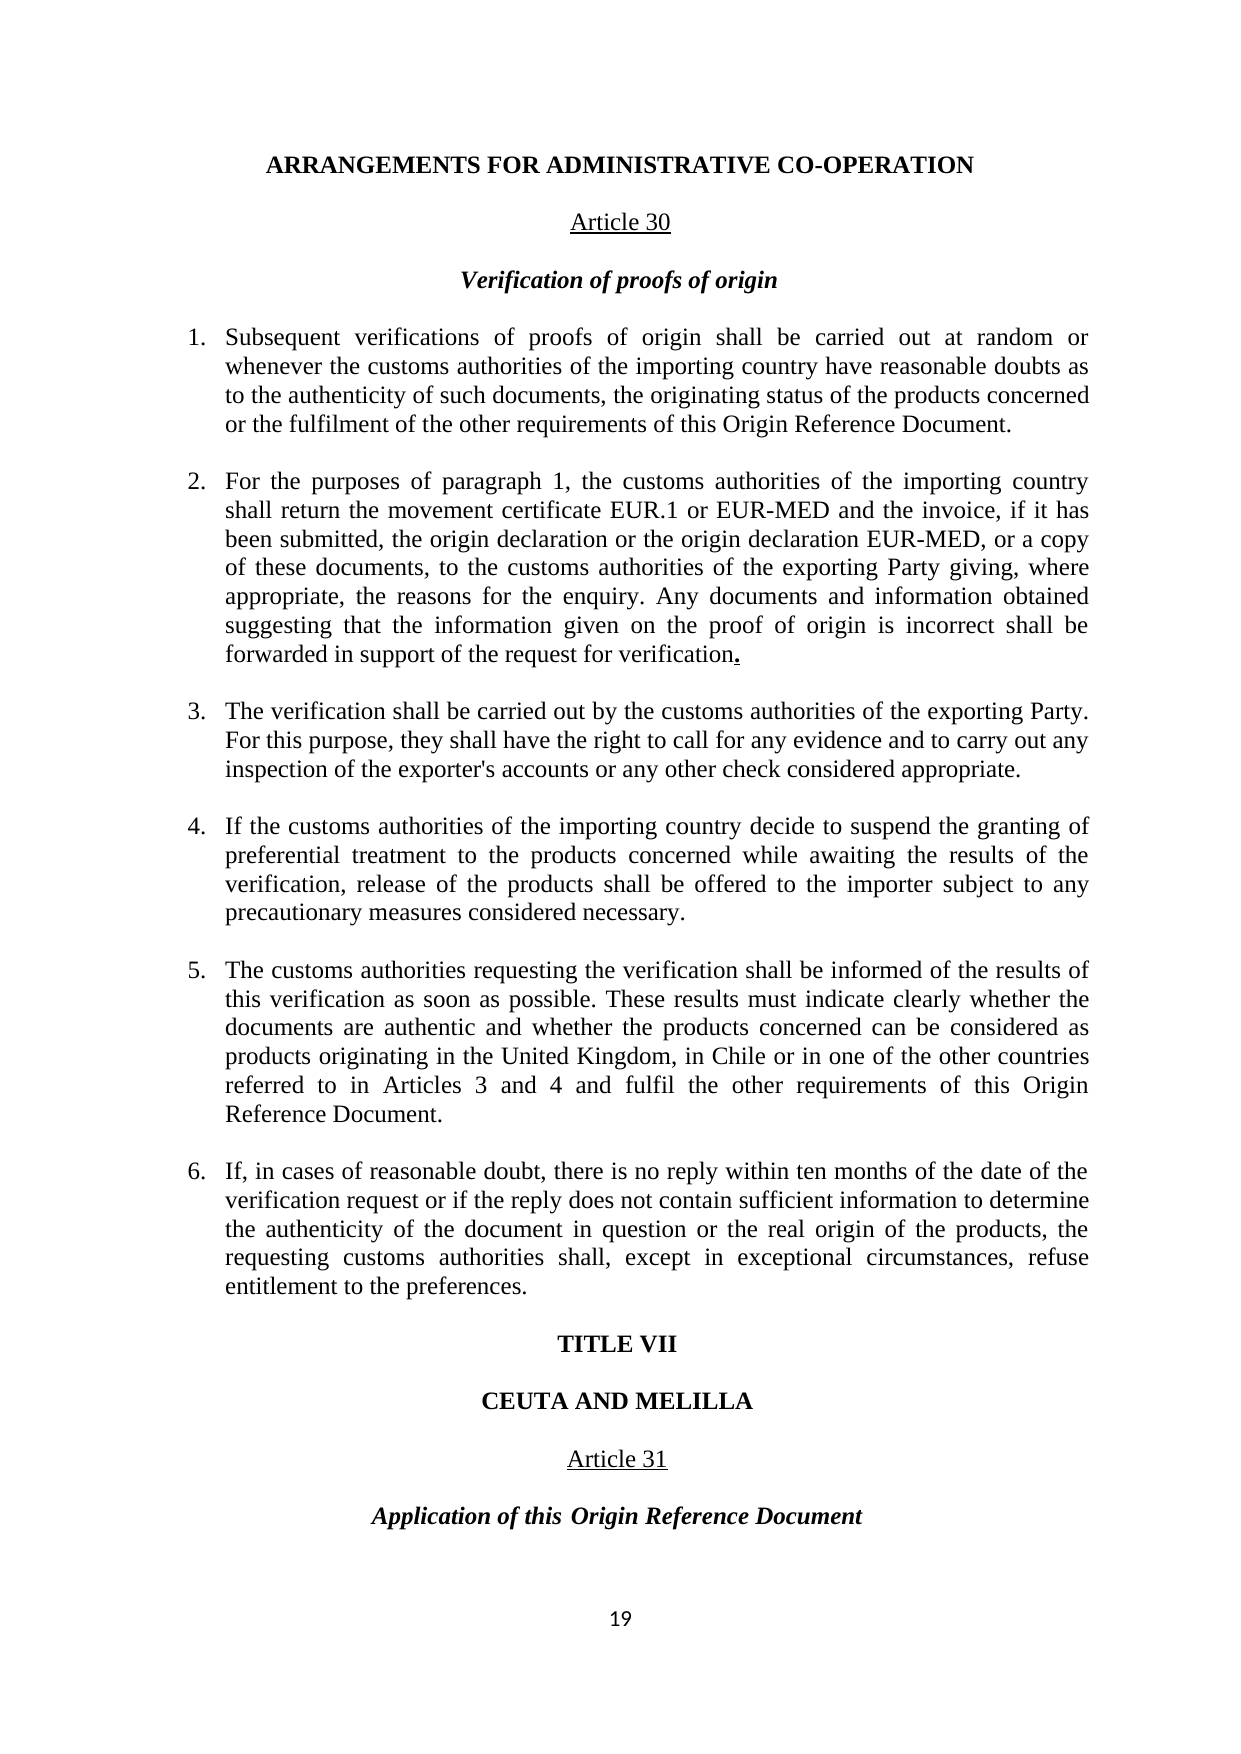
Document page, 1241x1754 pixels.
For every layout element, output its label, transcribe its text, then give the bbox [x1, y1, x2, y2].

list If the customs authorities of the importing country decide to suspend the granting of preferential treatment to the products concerned while awaiting the results of the verification, release of the products shall be offered to the importer subject to any precautionary measures considered necessary. [187, 811, 1090, 926]
text Article 30 [150, 207, 1090, 236]
text ARRANGEMENTS FOR ADMINISTRATIVE CO-OPERATION [150, 150, 1090, 179]
list The customs authorities requesting the verification shall be informed of the results of this verification as soon as possible. These results must indicate clearly whether the documents are authentic and whether the products concerned can be considered as products originating in the United Kingdom, in Chile or in one of the other countries referred to in Articles 3 and 4 and fulfil the other requirements of this Origin Reference Document. [187, 955, 1090, 1127]
list The verification shall be carried out by the customs authorities of the exporting Party. For this purpose, they shall have the right to call for any evidence and to carry out any inspection of the exporter's accounts or any other check considered appropriate. [187, 696, 1090, 782]
text Application of this Origin Reference Document [150, 1501, 1090, 1530]
list For the purposes of paragraph 1, the customs authorities of the importing country shall return the movement certificate EUR.1 or EUR-MED and the invoice, if it has been submitted, the origin declaration or the origin declaration EUR-MED, or a copy of these documents, to the customs authorities of the exporting Party giving, where appropriate, the reasons for the enquiry. Any documents and information obtained suggesting that the information given on the proof of origin is incorrect shall be forwarded in support of the request for verification. [187, 466, 1090, 667]
list Subsequent verifications of proofs of origin shall be carried out at random or whenever the customs authorities of the importing country have reasonable doubts as to the authenticity of such documents, the originating status of the products concerned or the fulfilment of the other requirements of this Origin Reference Document. [187, 322, 1090, 437]
text Verification of proofs of origin [150, 265, 1090, 294]
list If, in cases of reasonable doubt, there is no reply within ten months of the date of the verification request or if the reply does not contain sufficient information to determine the authenticity of the document in question or the real origin of the products, the requesting customs authorities shall, except in exceptional circumstances, refuse entitlement to the preferences. [187, 1156, 1090, 1300]
text Article 31 [150, 1444, 1090, 1472]
text CEUTA AND MELILLA [150, 1386, 1090, 1415]
text TITLE VII [150, 1329, 1090, 1357]
